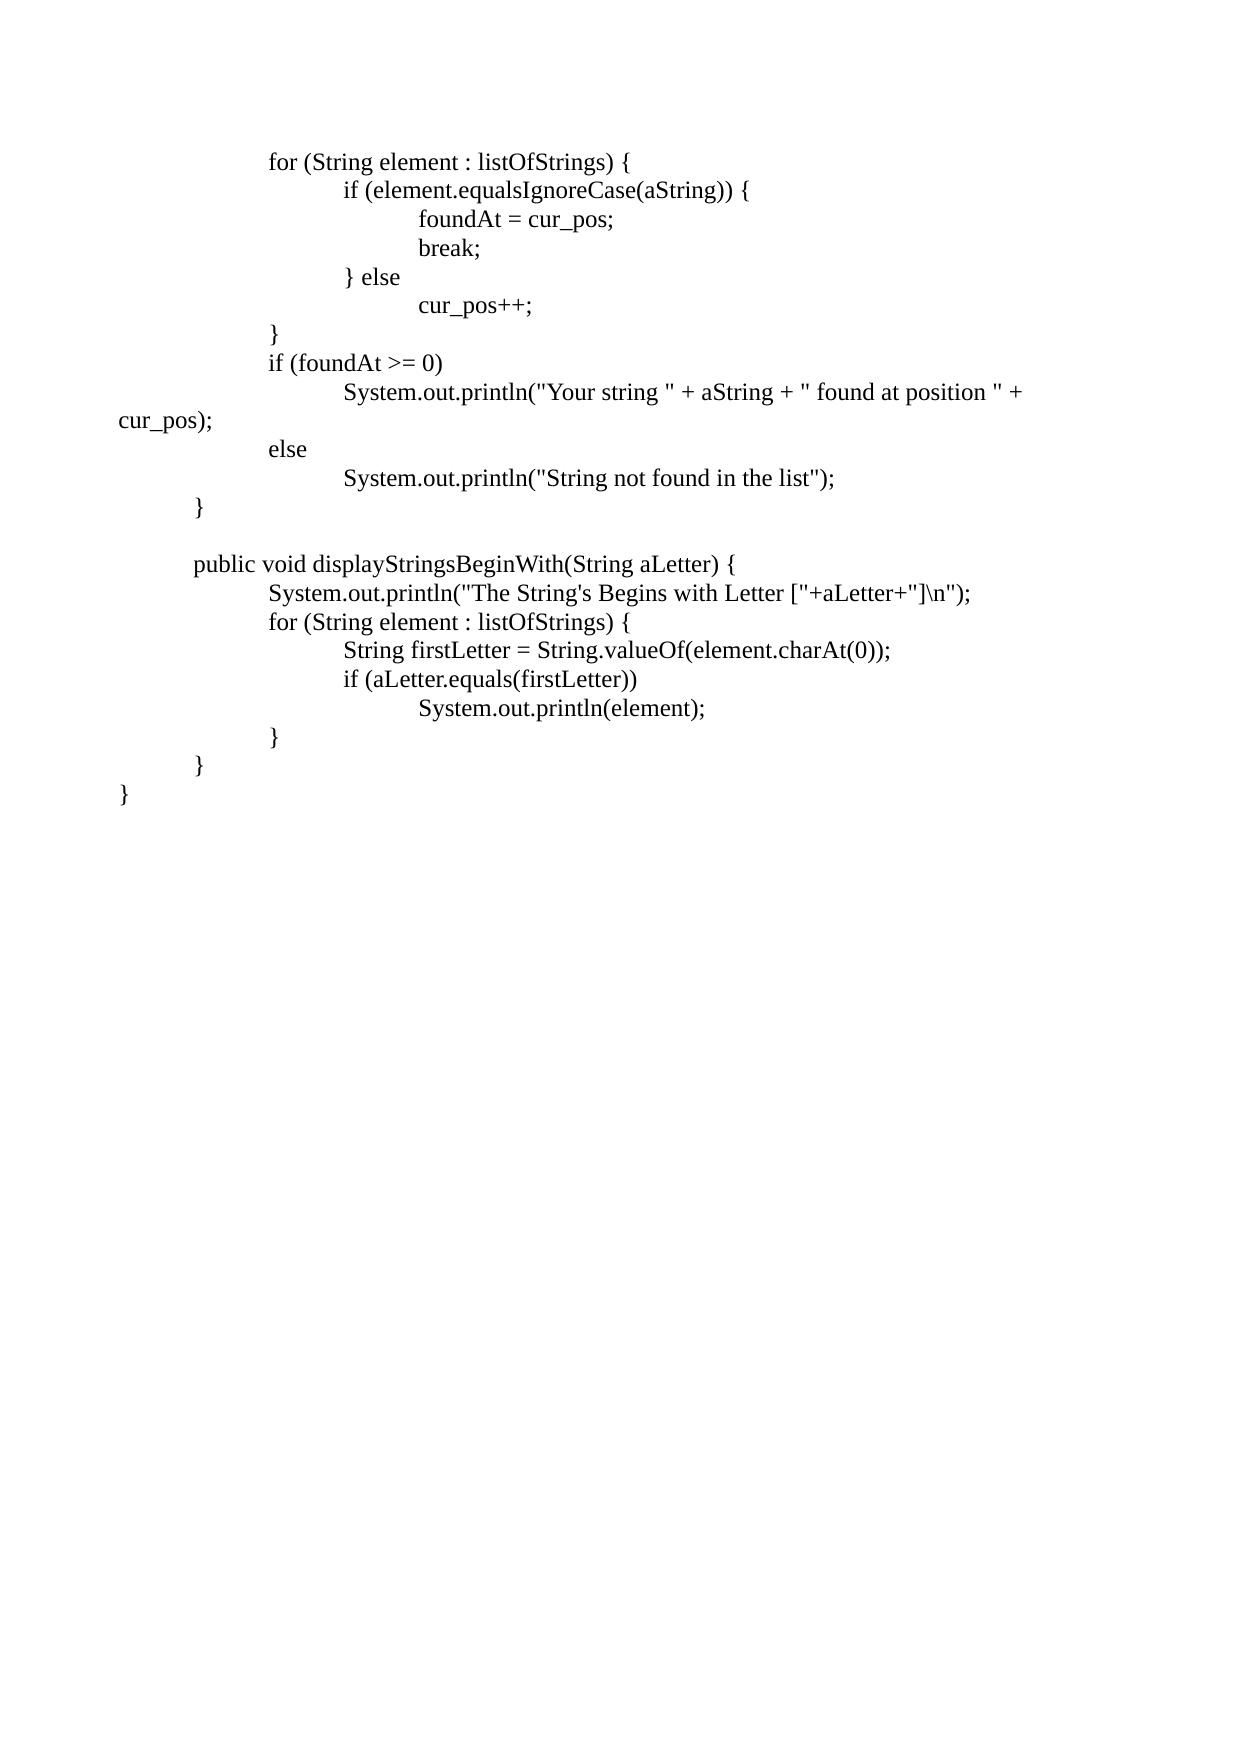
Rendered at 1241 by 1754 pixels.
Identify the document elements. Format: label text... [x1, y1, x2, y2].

text } [118, 492, 1122, 521]
text public void displayStringsBeginWith(String aLetter) { [118, 549, 1122, 578]
text System.out.println("Your string " + aString + " found at position " + cur_pos); [118, 377, 1122, 434]
text System.out.println(element); [118, 693, 1122, 722]
text foundAt = cur_pos; [118, 204, 1122, 233]
text if (element.equalsIgnoreCase(aString)) { [118, 176, 1122, 204]
text } [118, 751, 1122, 779]
text } [118, 319, 1122, 348]
text System.out.println("String not found in the list"); [118, 463, 1122, 492]
text break; [118, 233, 1122, 262]
text for (String element : listOfStrings) { [118, 607, 1122, 636]
text } [118, 722, 1122, 751]
text for (String element : listOfStrings) { [118, 147, 1122, 176]
text } else [118, 262, 1122, 291]
text } [118, 779, 1122, 808]
text if (aLetter.equals(firstLetter)) [118, 664, 1122, 693]
text else [118, 434, 1122, 463]
text cur_pos++; [118, 291, 1122, 319]
text String firstLetter = String.valueOf(element.charAt(0)); [118, 636, 1122, 664]
text if (foundAt >= 0) [118, 348, 1122, 377]
text System.out.println("The String's Begins with Letter ["+aLetter+"]\n"); [118, 578, 1122, 607]
